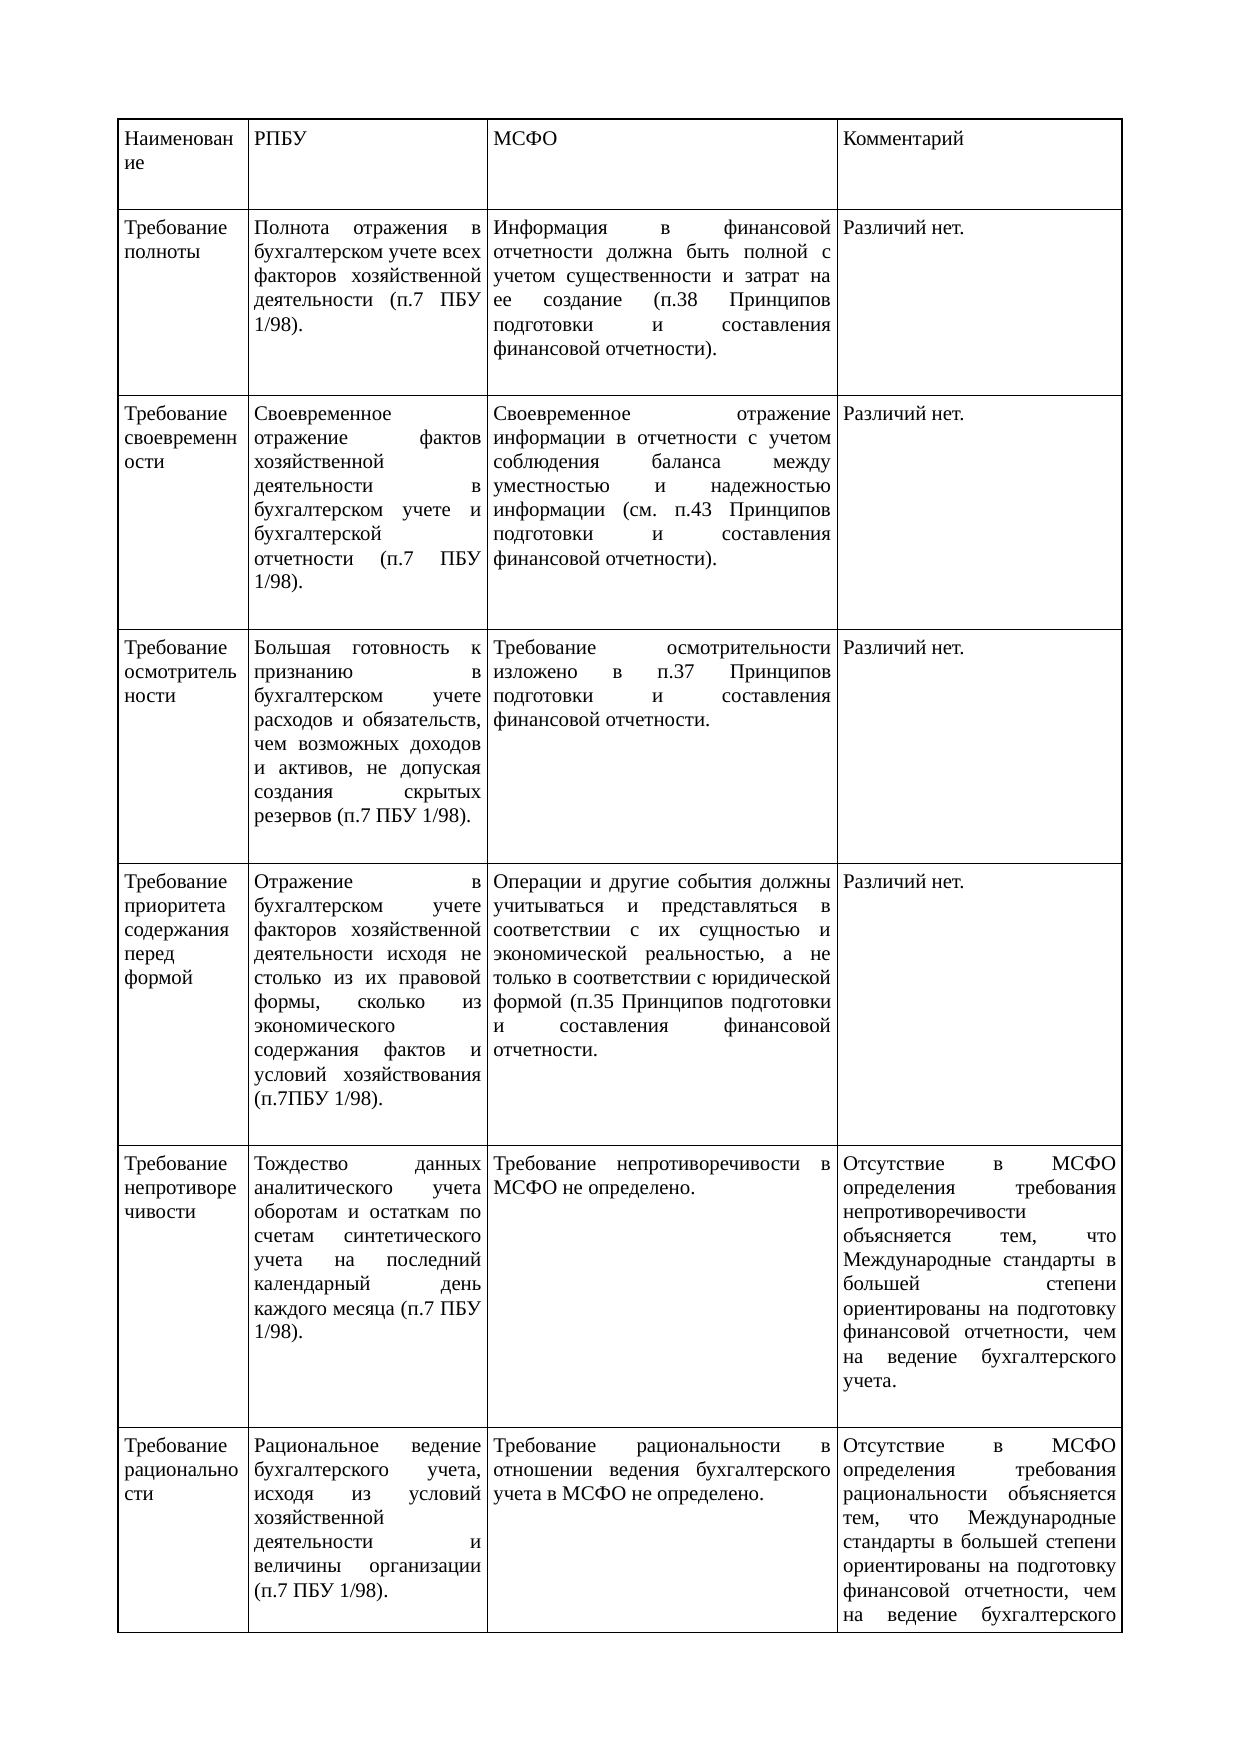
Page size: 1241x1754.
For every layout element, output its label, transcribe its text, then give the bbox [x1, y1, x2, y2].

table_header Наименование [119, 120, 248, 209]
table_cell Требование рациональности в отношении ведения бухгалтерского учета в МСФО не определено. [488, 1428, 837, 1632]
table_cell Своевременное отражение фактов хозяйственной деятельности в бухгалтерском учете и бухгалтерской отчетности (п.7 ПБУ 1/98). [249, 396, 487, 629]
table_header Комментарий [838, 120, 1121, 209]
table_cell Требование полноты [119, 210, 248, 395]
table_cell Требование непротиворечивости в МСФО не определено. [488, 1146, 837, 1427]
table_header МСФО [488, 120, 837, 209]
table_cell Полнота отражения в бухгалтерском учете всех факторов хозяйственной деятельности (п.7 ПБУ 1/98). [249, 210, 487, 395]
table_cell Рациональное ведение бухгалтерского учета, исходя из условий хозяйственной деятельности и величины организации (п.7 ПБУ 1/98). [249, 1428, 487, 1632]
table_cell Требование осмотрительности [119, 630, 248, 863]
table_cell Требование рациональности [119, 1428, 248, 1632]
table_cell Большая готовность к признанию в бухгалтерском учете расходов и обязательств, чем возможных доходов и активов, не допуская создания скрытых резервов (п.7 ПБУ 1/98). [249, 630, 487, 863]
table_cell Требование приоритета содержания перед формой [119, 864, 248, 1145]
table_cell Операции и другие события должны учитываться и представляться в соответствии с их сущностью и экономической реальностью, а не только в соответствии с юридической формой (п.35 Принципов подготовки и составления финансовой отчетности. [488, 864, 837, 1145]
table_cell Отсутствие в МСФО определения требования рациональности объясняется тем, что Международные стандарты в большей степени ориентированы на подготовку финансовой отчетности, чем на ведение бухгалтерского [838, 1428, 1121, 1632]
table_cell Различий нет. [838, 630, 1121, 863]
table_cell Требование своевременности [119, 396, 248, 629]
table_cell Различий нет. [838, 210, 1121, 395]
table_header РПБУ [249, 120, 487, 209]
table_cell Тождество данных аналитического учета оборотам и остаткам по счетам синтетического учета на последний календарный день каждого месяца (п.7 ПБУ 1/98). [249, 1146, 487, 1427]
table_cell Отсутствие в МСФО определения требования непротиворечивости объясняется тем, что Международные стандарты в большей степени ориентированы на подготовку финансовой отчетности, чем на ведение бухгалтерского учета. [838, 1146, 1121, 1427]
table_cell Различий нет. [838, 864, 1121, 1145]
table_cell Своевременное отражение информации в отчетности с учетом соблюдения баланса между уместностью и надежностью информации (см. п.43 Принципов подготовки и составления финансовой отчетности). [488, 396, 837, 629]
table_cell Информация в финансовой отчетности должна быть полной с учетом существенности и затрат на ее создание (п.38 Принципов подготовки и составления финансовой отчетности). [488, 210, 837, 395]
table_cell Требование осмотрительности изложено в п.37 Принципов подготовки и составления финансовой отчетности. [488, 630, 837, 863]
table_cell Требование непротиворечивости [119, 1146, 248, 1427]
table_cell Отражение в бухгалтерском учете факторов хозяйственной деятельности исходя не столько из их правовой формы, сколько из экономического содержания фактов и условий хозяйствования (п.7ПБУ 1/98). [249, 864, 487, 1145]
table_cell Различий нет. [838, 396, 1121, 629]
